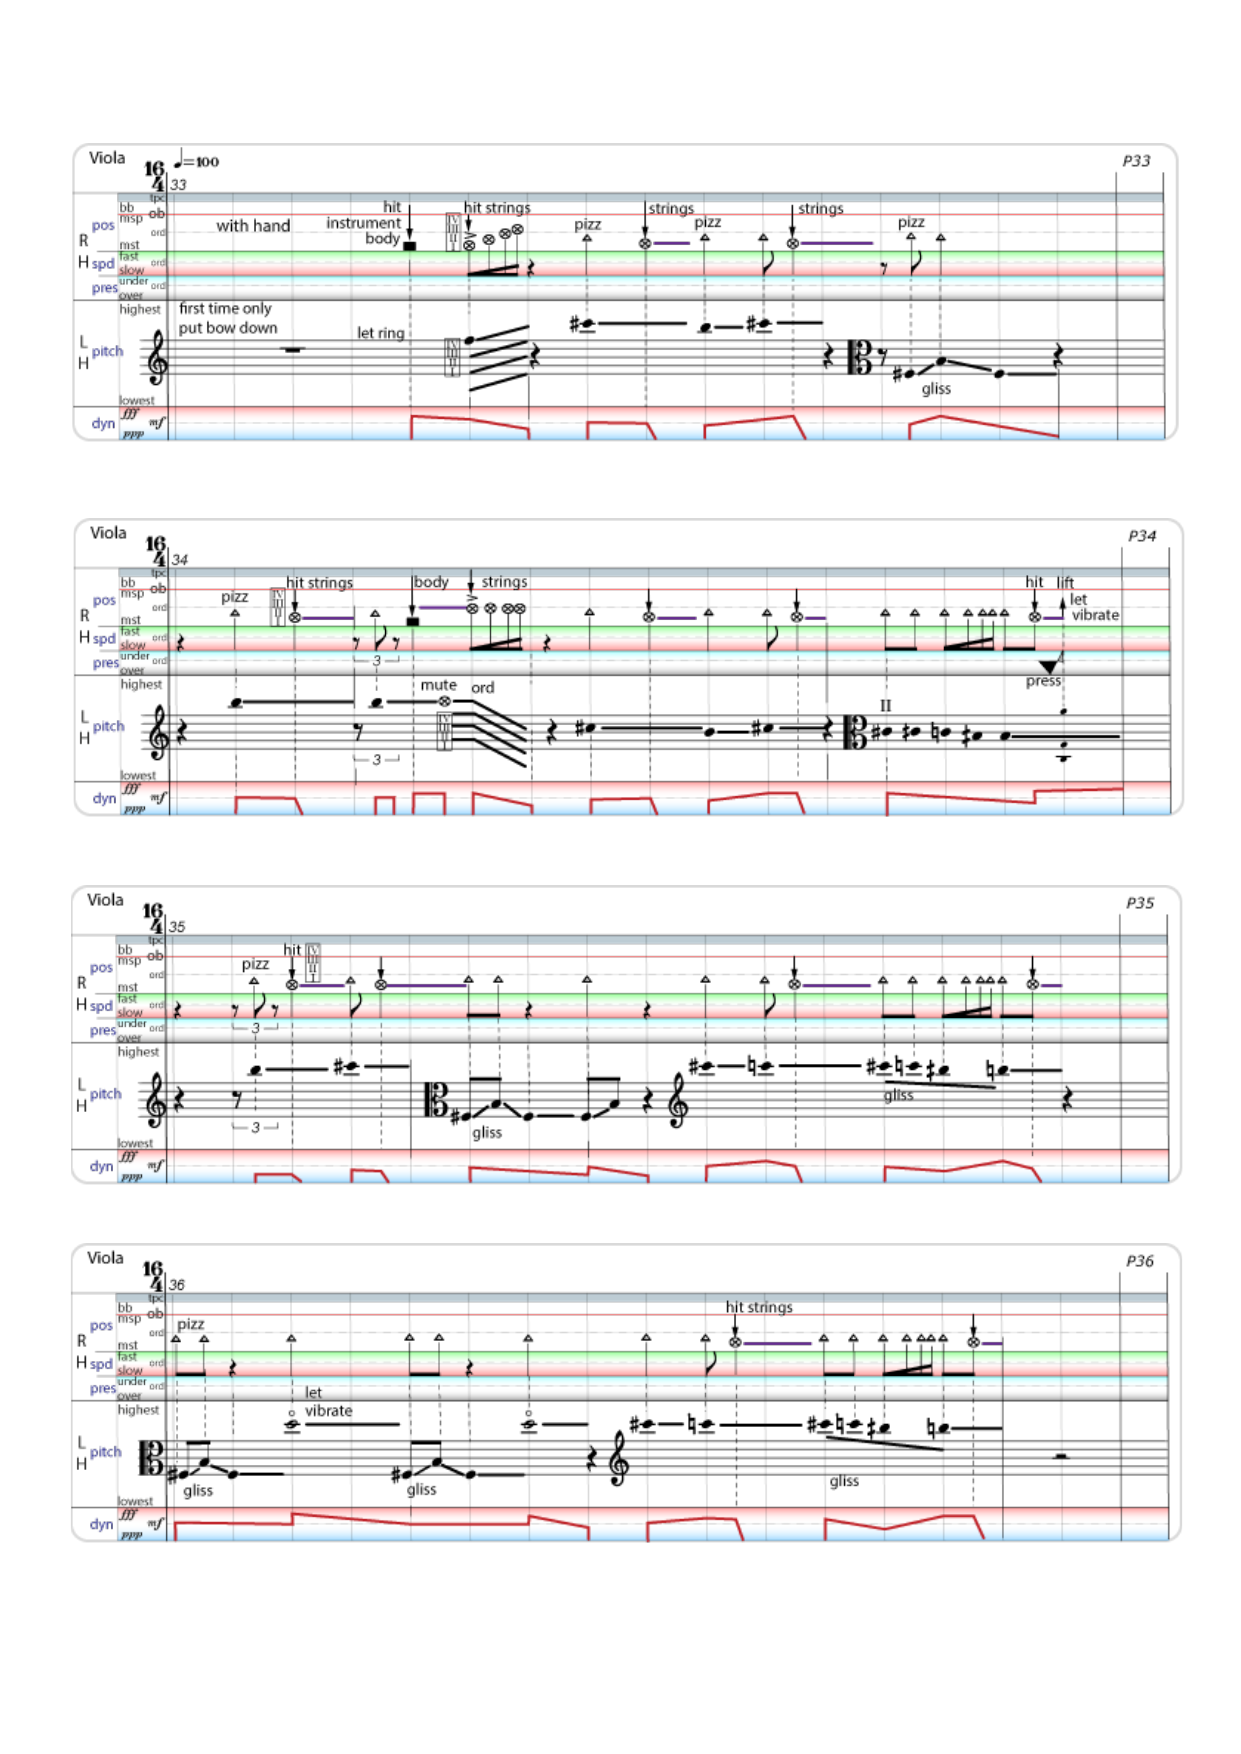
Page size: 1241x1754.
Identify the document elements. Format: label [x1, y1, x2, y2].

picture [71, 885, 1183, 1198]
picture [72, 143, 1179, 455]
picture [70, 1243, 1183, 1556]
picture [73, 518, 1185, 830]
